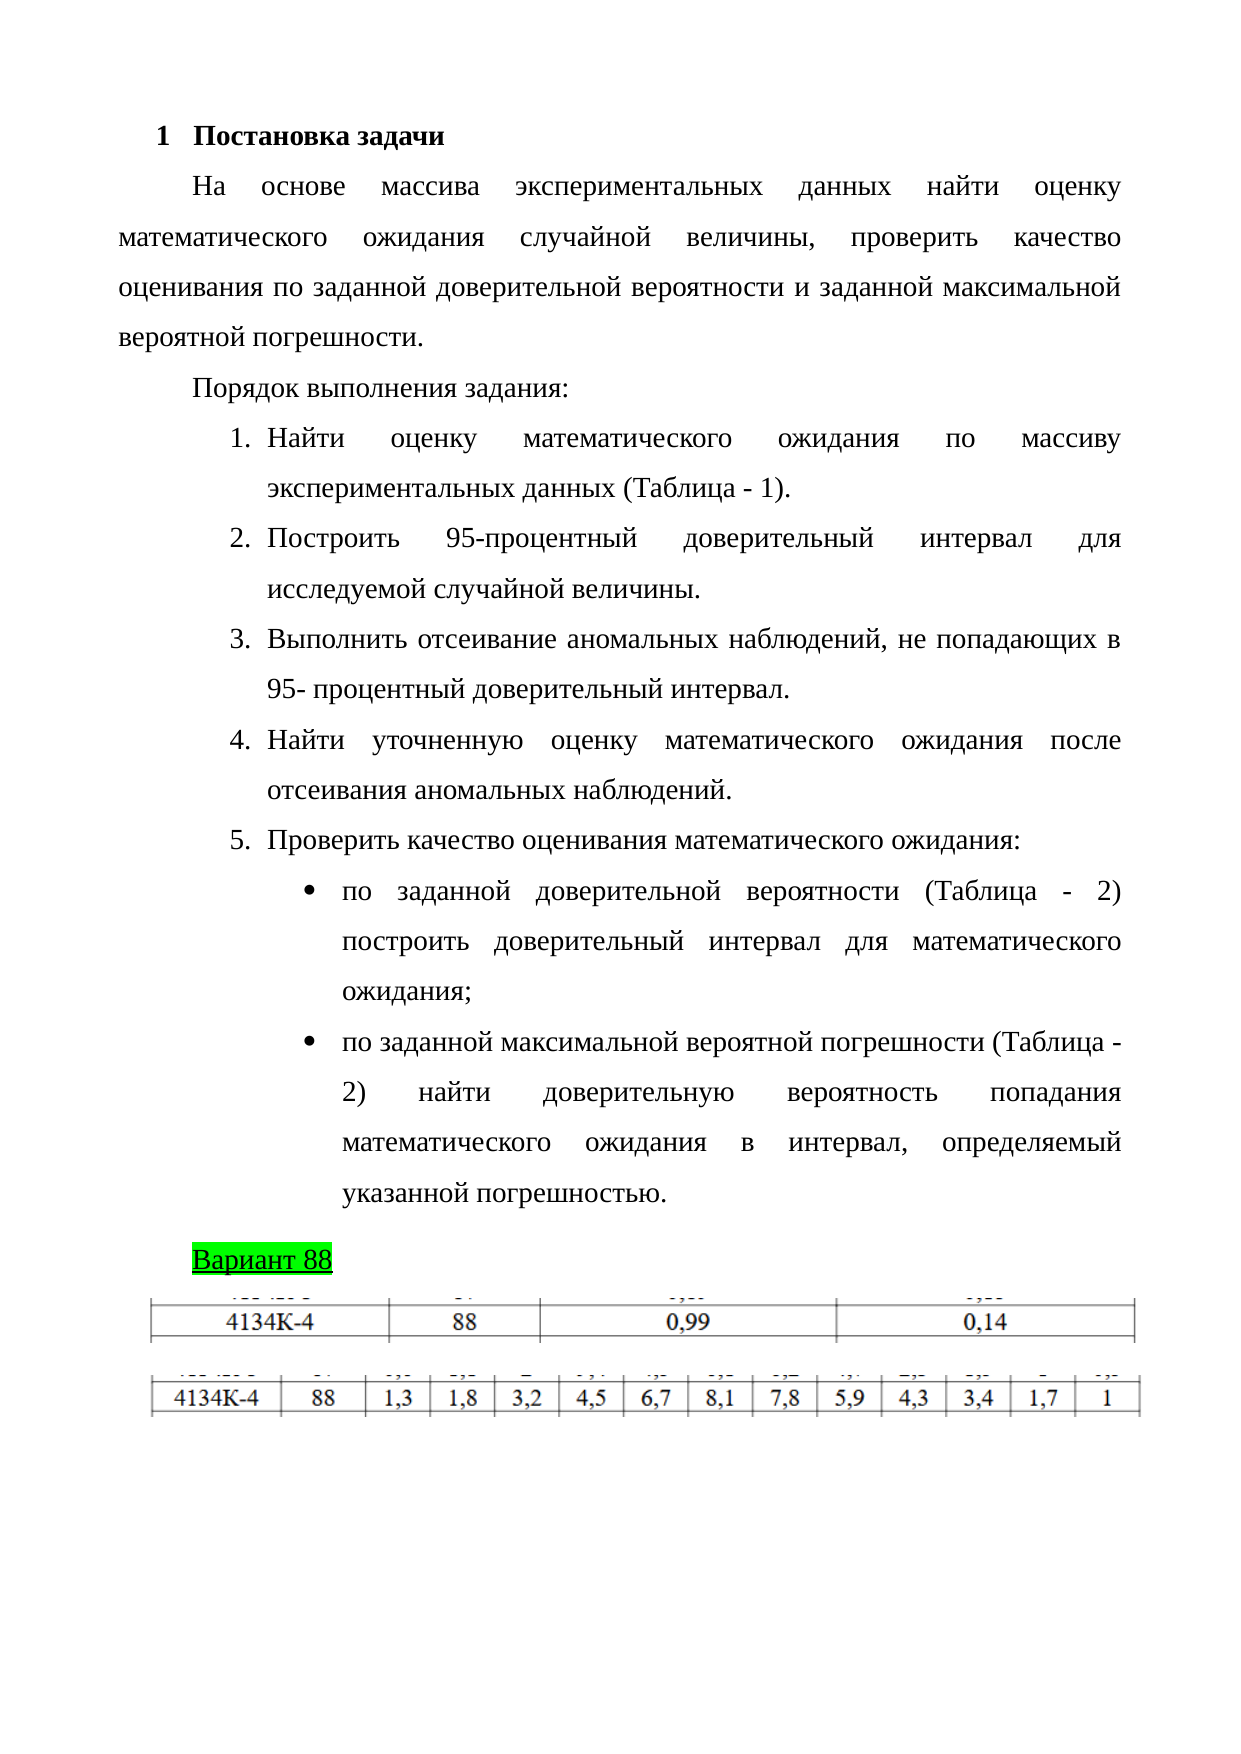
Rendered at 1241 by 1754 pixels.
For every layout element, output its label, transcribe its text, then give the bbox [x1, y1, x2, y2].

text Порядок выполнения задания: [118, 370, 1122, 403]
list Построить 95-процентный доверительный интервал для исследуемой случайной величины. [229, 521, 1122, 604]
list Проверить качество оценивания математического ожидания: [229, 822, 1122, 856]
picture [143, 1298, 1148, 1343]
list Выполнить отсеивание аномальных наблюдений, не попадающих в 95- процентный доверительный интервал. [229, 621, 1122, 705]
list по заданной доверительной вероятности (Таблица - 2) построить доверительный интервал для математического ожидания; [304, 873, 1122, 1007]
list Найти оценку математического ожидания по массиву экспериментальных данных (Таблица - 1). [229, 420, 1122, 504]
picture [140, 1375, 1152, 1417]
list по заданной максимальной вероятной погрешности (Таблица - 2) найти доверительную вероятность попадания математического ожидания в интервал, определяемый указанной погрешностью. [304, 1024, 1122, 1208]
text На основе массива экспериментальных данных найти оценку математического ожидания случайной величины, проверить качество оценивания по заданной доверительной вероятности и заданной максимальной вероятной погрешности. [118, 168, 1122, 353]
subtitle Постановка задачи [156, 118, 1122, 152]
list Найти уточненную оценку математического ожидания после отсеивания аномальных наблюдений. [229, 722, 1122, 806]
text Вариант 88 [118, 1242, 1122, 1275]
